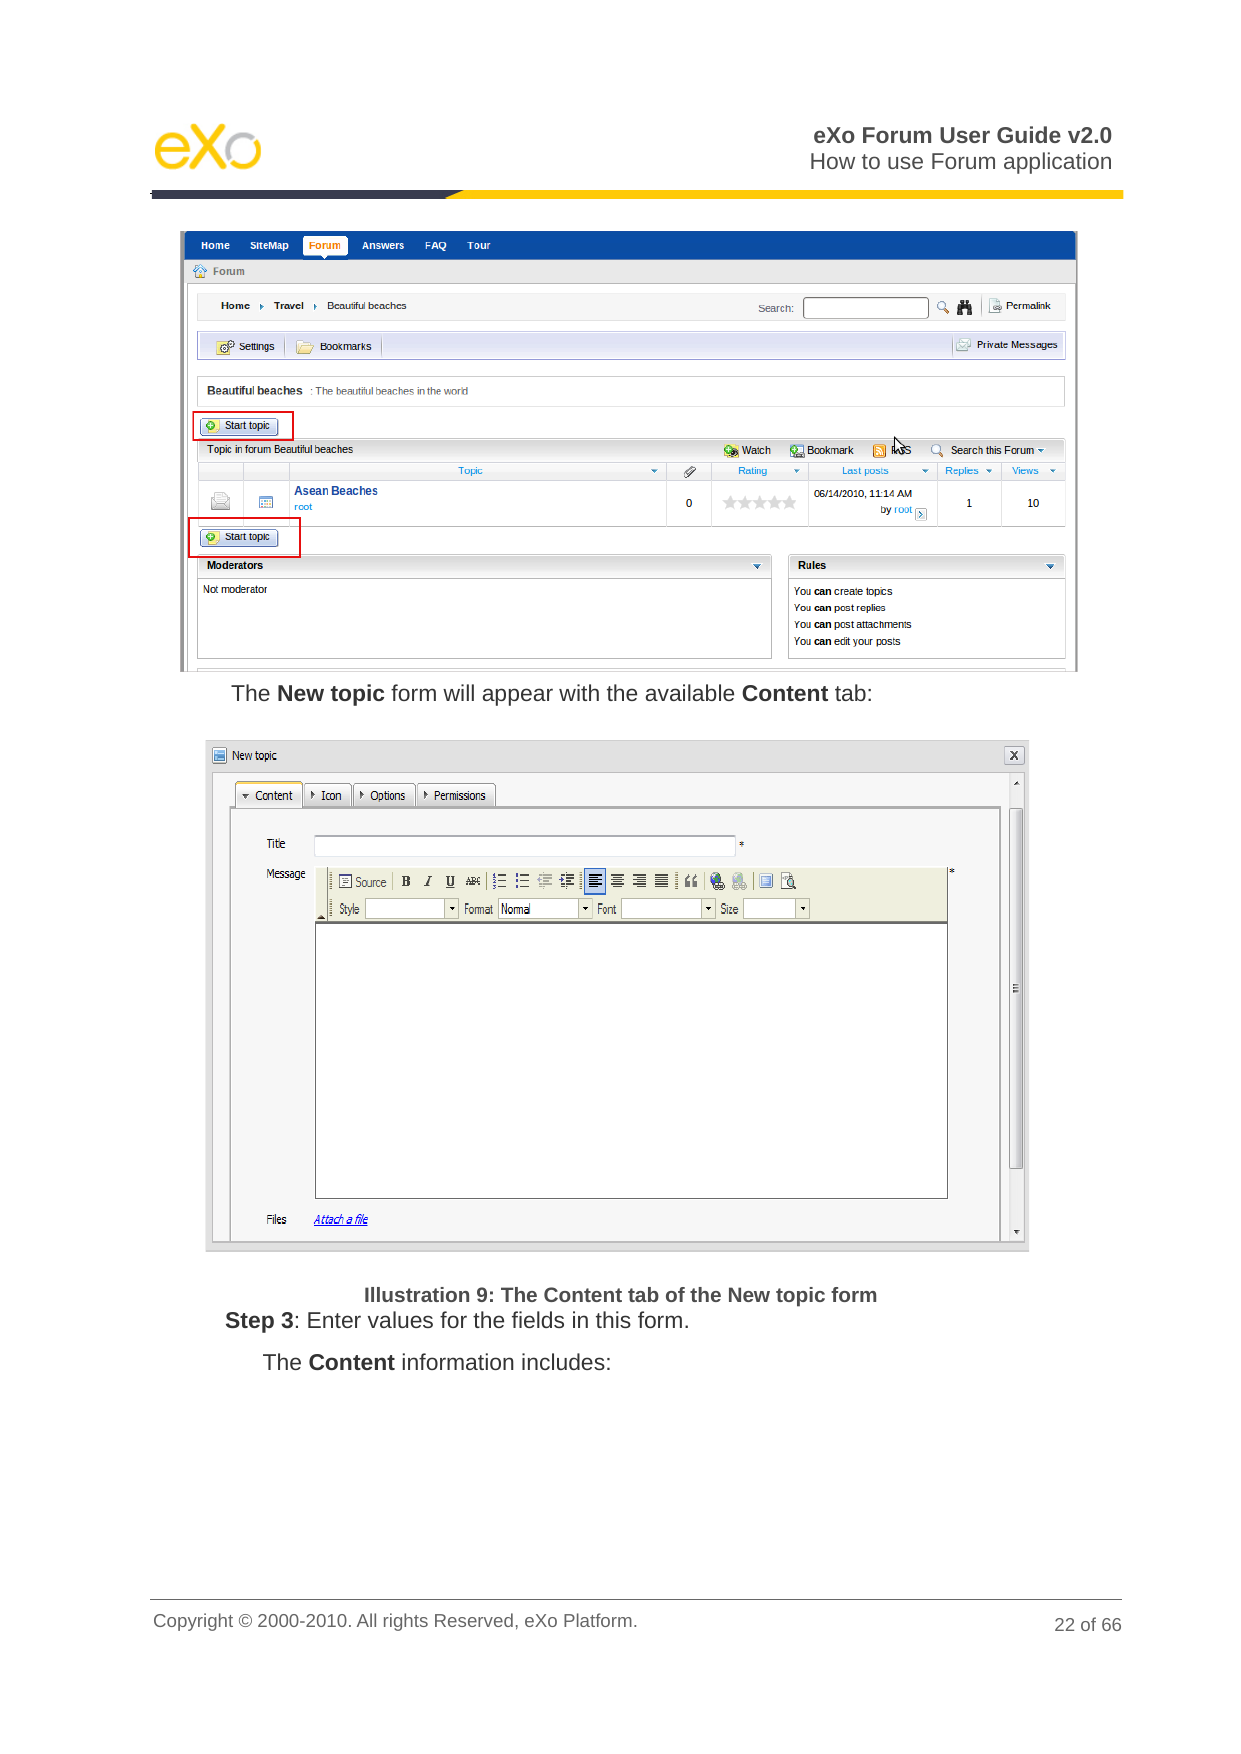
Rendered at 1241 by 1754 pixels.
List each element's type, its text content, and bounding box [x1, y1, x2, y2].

picture [151, 190, 1124, 199]
picture [155, 123, 262, 170]
list Illustration 9: The Content tab of the New topic form [171, 790, 1071, 1307]
list The New topic form will appear with the available Content tab: [187, 223, 1122, 706]
list Step 3: Enter values for the fields in this form. [171, 715, 1122, 1334]
picture [180, 231, 1078, 672]
picture [205, 740, 1030, 1252]
list The Content information includes: [225, 1349, 1122, 1375]
